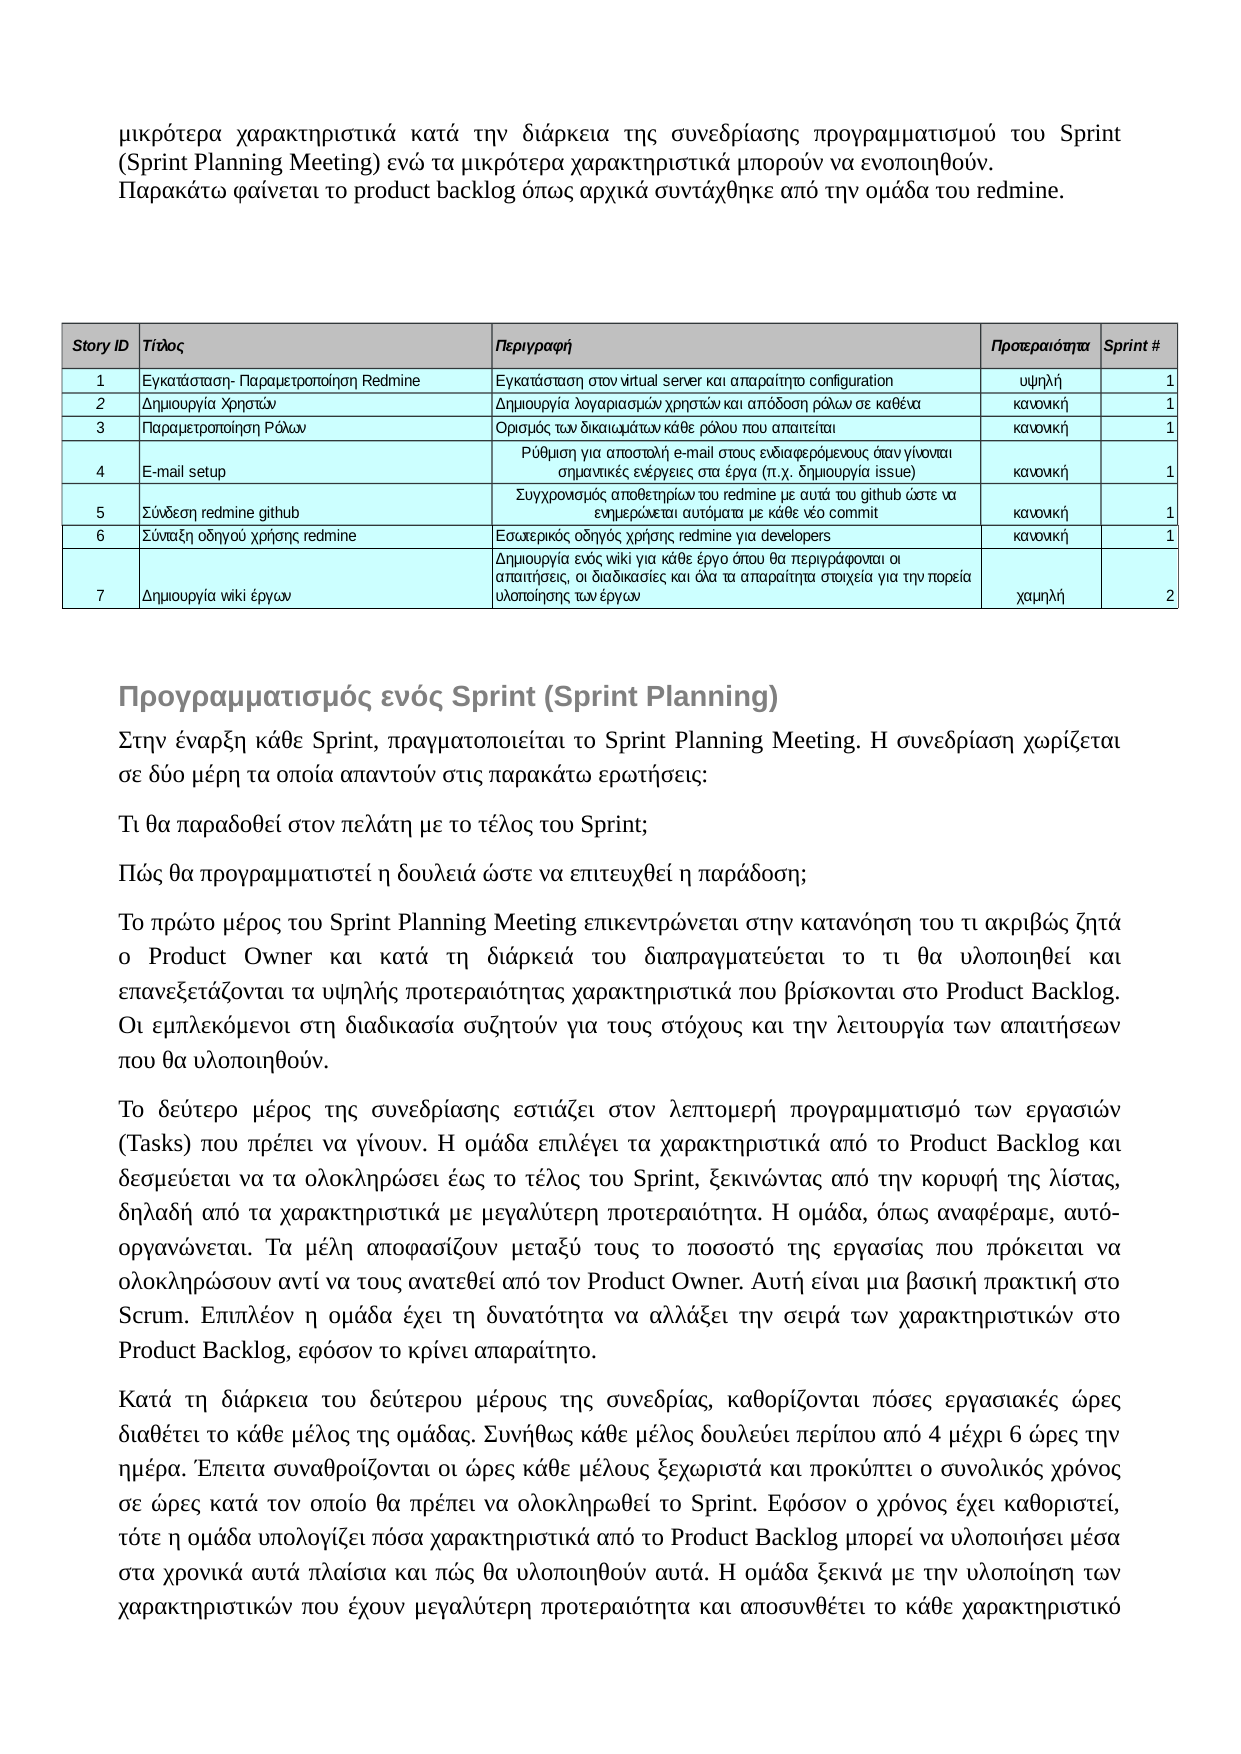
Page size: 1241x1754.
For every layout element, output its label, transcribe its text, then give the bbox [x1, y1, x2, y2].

text Το πρώτο μέρος του Sprint Planning Meeting επικεντρώνεται στην κατανόηση του τι ακριβώς ζητά ο Product Owner και κατά τη διάρκειά του διαπραγματεύεται το τι θα υλοποιηθεί και επανεξετάζονται τα υψηλής προτεραιότητας χαρακτηριστικά που βρίσκονται στο Product Backlog. Οι εμπλεκόμενοι στη διαδικασία συζητούν για τους στόχους και την λειτουργία των απαιτήσεων που θα υλοποιηθούν. [118, 907, 1122, 1073]
text Το δεύτερο μέρος της συνεδρίασης εστιάζει στον λεπτομερή προγραμματισμό των εργασιών (Tasks) που πρέπει να γίνουν. Η ομάδα επιλέγει τα χαρακτηριστικά από το Product Backlog και δεσμεύεται να τα ολοκληρώσει έως το τέλος του Sprint, ξεκινώντας από την κορυφή της λίστας, δηλαδή από τα χαρακτηριστικά με μεγαλύτερη προτεραιότητα. Η ομάδα, όπως αναφέραμε, αυτό-οργανώνεται. Τα μέλη αποφασίζουν μεταξύ τους το ποσοστό της εργασίας που πρόκειται να ολοκληρώσουν αντί να τους ανατεθεί από τον Product Owner. Αυτή είναι μια βασική πρακτική στο Scrum. Επιπλέον η ομάδα έχει τη δυνατότητα να αλλάξει την σειρά των χαρακτηριστικών στο Product Backlog, εφόσον το κρίνει απαραίτητο. [118, 1094, 1122, 1364]
text Πώς θα προγραμματιστεί η δουλειά ώστε να επιτευχθεί η παράδοση; [118, 858, 1122, 886]
text μικρότερα χαρακτηριστικά κατά την διάρκεια της συνεδρίασης προγραμματισμού του Sprint (Sprint Planning Meeting) ενώ τα μικρότερα χαρακτηριστικά μπορούν να ενοποιηθούν. [118, 118, 1122, 176]
text Τι θα παραδοθεί στον πελάτη με το τέλος του Sprint; [118, 809, 1122, 837]
text Κατά τη διάρκεια του δεύτερου μέρους της συνεδρίας, καθορίζονται πόσες εργασιακές ώρες διαθέτει το κάθε μέλος της ομάδας. Συνήθως κάθε μέλος δουλεύει περίπου από 4 μέχρι 6 ώρες την ημέρα. Έπειτα συναθροίζονται οι ώρες κάθε μέλους ξεχωριστά και προκύπτει ο συνολικός χρόνος σε ώρες κατά τον οποίο θα πρέπει να ολοκληρωθεί το Sprint. Εφόσον ο χρόνος έχει καθοριστεί, τότε η ομάδα υπολογίζει πόσα χαρακτηριστικά από το Product Backlog μπορεί να υλοποιήσει μέσα στα χρονικά αυτά πλαίσια και πώς θα υλοποιηθούν αυτά. Η ομάδα ξεκινά με την υλοποίηση των χαρακτηριστικών που έχουν μεγαλύτερη προτεραιότητα και αποσυνθέτει το κάθε χαρακτηριστικό [118, 1384, 1122, 1620]
text Παρακάτω φαίνεται το product backlog όπως αρχικά συντάχθηκε από την ομάδα του redmine. [118, 176, 1122, 204]
subtitle Προγραμματισμός ενός Sprint (Sprint Planning) [118, 679, 1122, 713]
text Στην έναρξη κάθε Sprint, πραγματοποιείται το Sprint Planning Meeting. Η συνεδρίαση χωρίζεται σε δύο μέρη τα οποία απαντούν στις παρακάτω ερωτήσεις: [118, 725, 1122, 788]
